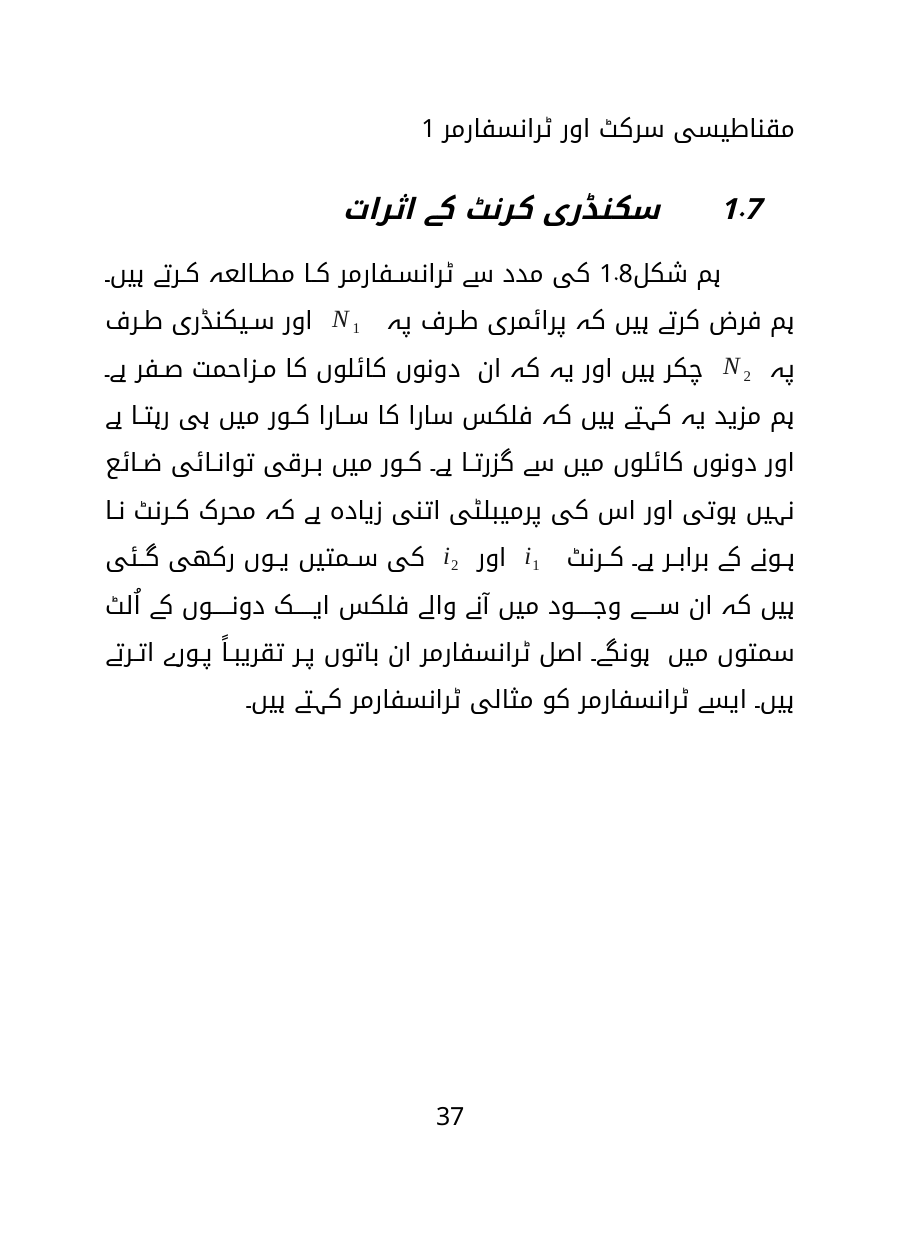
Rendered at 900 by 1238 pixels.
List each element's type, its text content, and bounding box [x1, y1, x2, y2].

text ہم شکل1.8 کی مدد سے ٹرانسفارمر کا مطالعہ کرتے ہیں۔ ہم فرض کرتے ہیں کہ پرائمری طرف پہ اور سیکنڈری طرف پہچکر ہیں اور یہ کہ ان دونوں کائلوں کا مزاحمت صفر ہے۔ ہم مزید یہ کہتے ہیں کہ فلکس سارا کا سارا کور میں ہی رہتا ہے اور دونوں کائلوں میں سے گزرتا ہے۔ کور میں برقی توانائی ضائع نہیں ہوتی اور اس کی پرمیبلٹی اتنی زیادہ ہے کہ محرک کرنٹ نا ہونے کے برابر ہے۔ کرنٹ اورکی سمتیں یوں رکھی گئی ہیں کہ ان سے وجود میں آنے والے فلکس ایک دونوں کے اُلٹ سمتوں میں ہونگے۔ اصل ٹرانسفارمر ان باتوں پر تقریباً پورے اترتے ہیں۔ ایسے ٹرانسفارمر کو مثالی ٹرانسفارمر کہتے ہیں۔ [105, 250, 795, 724]
subtitle سکنڈری کرنٹ کے اثرات [105, 182, 720, 238]
